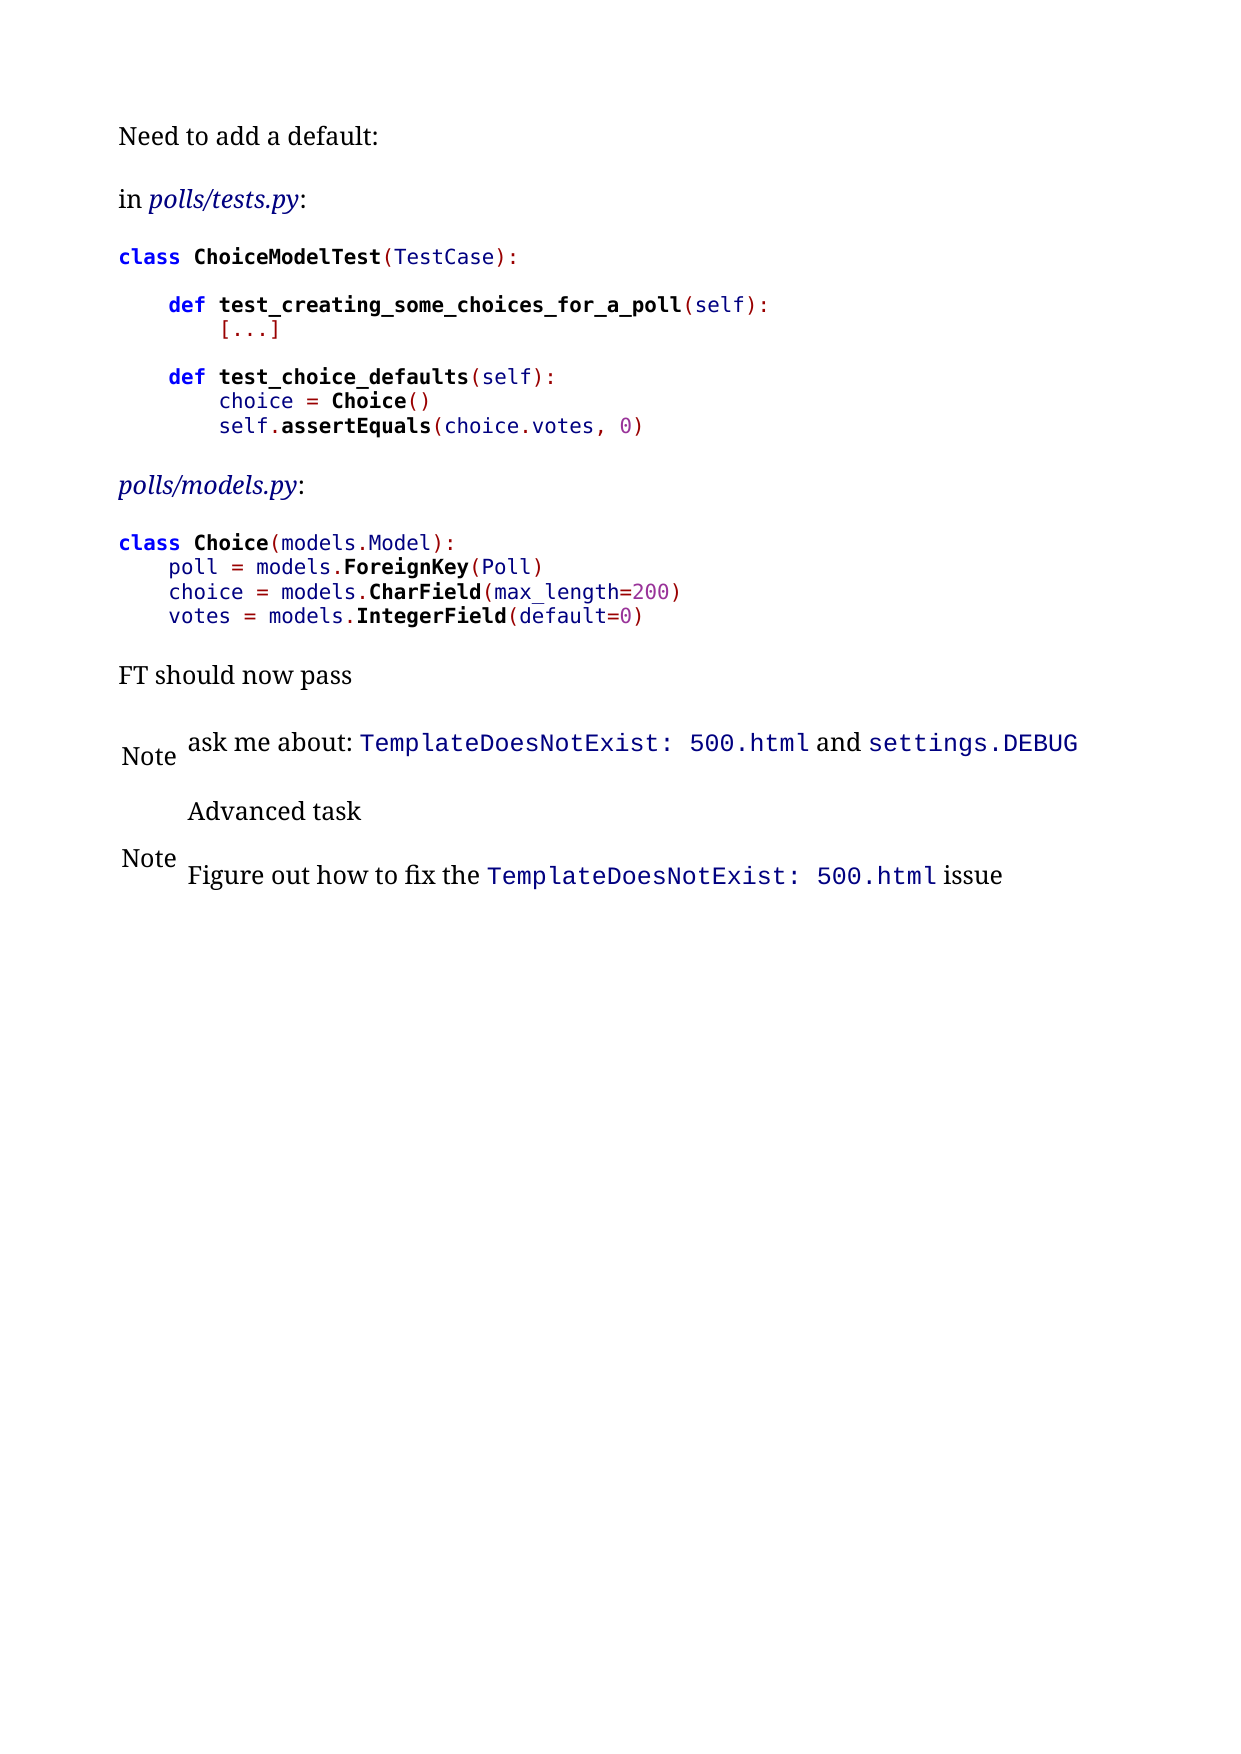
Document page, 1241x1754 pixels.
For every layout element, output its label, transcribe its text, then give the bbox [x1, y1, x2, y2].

table_header Note [118, 791, 184, 924]
text def test_choice_defaults(self): [118, 365, 1122, 389]
text self.assertEquals(choice.votes, 0) [118, 414, 1122, 438]
table_header ask me about: TemplateDoesNotExist: 500.html and settings.DEBUG [184, 721, 1111, 791]
text FT should now pass [118, 658, 1122, 692]
text choice = models.CharField(max_length=200) [118, 580, 1122, 604]
text def test_creating_some_choices_for_a_poll(self): [118, 293, 1122, 317]
table_header Advanced task Figure out how to fix the TemplateDoesNotExist: 500.html issue [184, 791, 1015, 924]
text [...] [118, 317, 1122, 342]
text Need to add a default: [118, 118, 1122, 152]
text choice = Choice() [118, 389, 1122, 414]
text polls/models.py: [118, 468, 1122, 502]
text in polls/tests.py: [118, 182, 1122, 216]
text poll = models.ForeignKey(Poll) [118, 555, 1122, 580]
table_header Note [118, 721, 184, 791]
text class ChoiceModelTest(TestCase): [118, 245, 1122, 269]
text class Choice(models.Model): [118, 531, 1122, 555]
text votes = models.IntegerField(default=0) [118, 604, 1122, 628]
